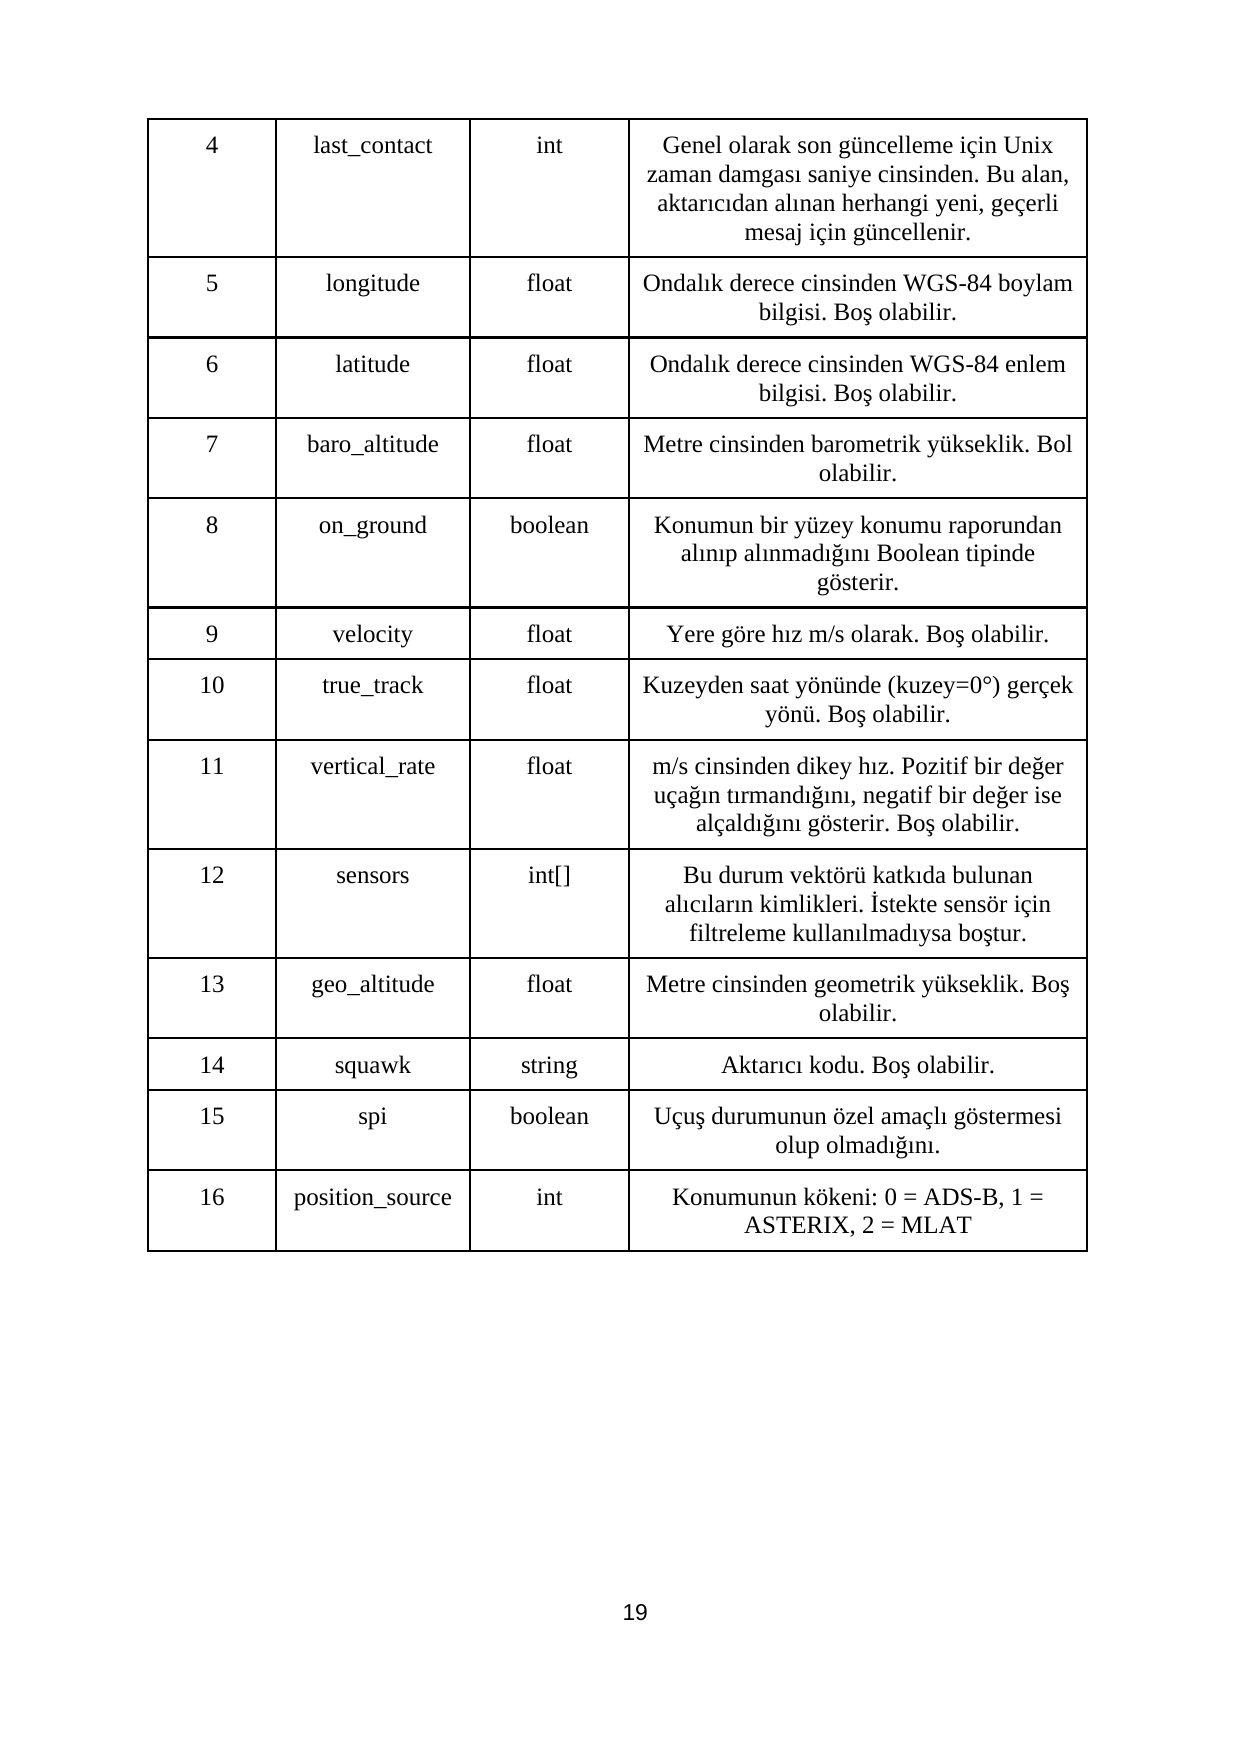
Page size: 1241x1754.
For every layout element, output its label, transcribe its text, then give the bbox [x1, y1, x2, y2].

table_cell 15 [149, 1091, 275, 1169]
table_cell sensors [277, 850, 469, 957]
table_cell float [471, 609, 628, 658]
table_cell 12 [149, 850, 275, 957]
table_cell float [471, 419, 628, 497]
table_cell 13 [149, 959, 275, 1037]
table_cell spi [277, 1091, 469, 1169]
table_cell Genel olarak son güncelleme için Unix zaman damgası saniye cinsinden. Bu alan, aktarıcıdan alınan herhangi yeni, geçerli mesaj için güncellenir. [630, 120, 1086, 256]
table_cell Kuzeyden saat yönünde (kuzey=0°) gerçek yönü. Boş olabilir. [630, 660, 1086, 738]
table_cell Yere göre hız m/s olarak. Boş olabilir. [630, 609, 1086, 658]
table_cell 10 [149, 660, 275, 738]
table_cell string [471, 1039, 628, 1089]
table_cell m/s cinsinden dikey hız. Pozitif bir değer uçağın tırmandığını, negatif bir değer ise alçaldığını gösterir. Boş olabilir. [630, 741, 1086, 848]
table_cell float [471, 339, 628, 417]
table_cell vertical_rate [277, 741, 469, 848]
table_cell Metre cinsinden barometrik yükseklik. Bol olabilir. [630, 419, 1086, 497]
table_cell Bu durum vektörü katkıda bulunan alıcıların kimlikleri. İstekte sensör için filtreleme kullanılmadıysa boştur. [630, 850, 1086, 957]
table_cell 9 [149, 609, 275, 658]
table_cell int[] [471, 850, 628, 957]
table_cell velocity [277, 609, 469, 658]
table_cell boolean [471, 499, 628, 606]
table_cell latitude [277, 339, 469, 417]
table_cell float [471, 258, 628, 336]
table_cell position_source [277, 1171, 469, 1250]
table_cell Aktarıcı kodu. Boş olabilir. [630, 1039, 1086, 1089]
table_cell 16 [149, 1171, 275, 1250]
table_cell int [471, 120, 628, 256]
table_cell squawk [277, 1039, 469, 1089]
table_cell last_contact [277, 120, 469, 256]
table_cell Ondalık derece cinsinden WGS-84 boylam bilgisi. Boş olabilir. [630, 258, 1086, 336]
table_cell Uçuş durumunun özel amaçlı göstermesi olup olmadığını. [630, 1091, 1086, 1169]
table_cell boolean [471, 1091, 628, 1169]
table_cell float [471, 741, 628, 848]
table_cell 14 [149, 1039, 275, 1089]
table_cell geo_altitude [277, 959, 469, 1037]
table_cell longitude [277, 258, 469, 336]
table_cell on_ground [277, 499, 469, 606]
table_cell 7 [149, 419, 275, 497]
table_cell Metre cinsinden geometrik yükseklik. Boş olabilir. [630, 959, 1086, 1037]
table_cell float [471, 660, 628, 738]
table_cell 11 [149, 741, 275, 848]
table_cell 6 [149, 339, 275, 417]
table_cell 8 [149, 499, 275, 606]
table_cell int [471, 1171, 628, 1250]
table_cell true_track [277, 660, 469, 738]
table_cell Konumun bir yüzey konumu raporundan alınıp alınmadığını Boolean tipinde gösterir. [630, 499, 1086, 606]
table_cell Konumunun kökeni: 0 = ADS-B, 1 = ASTERIX, 2 = MLAT [630, 1171, 1086, 1250]
table_cell 5 [149, 258, 275, 336]
table_cell 4 [149, 120, 275, 256]
table_cell Ondalık derece cinsinden WGS-84 enlem bilgisi. Boş olabilir. [630, 339, 1086, 417]
table_cell float [471, 959, 628, 1037]
table_cell baro_altitude [277, 419, 469, 497]
